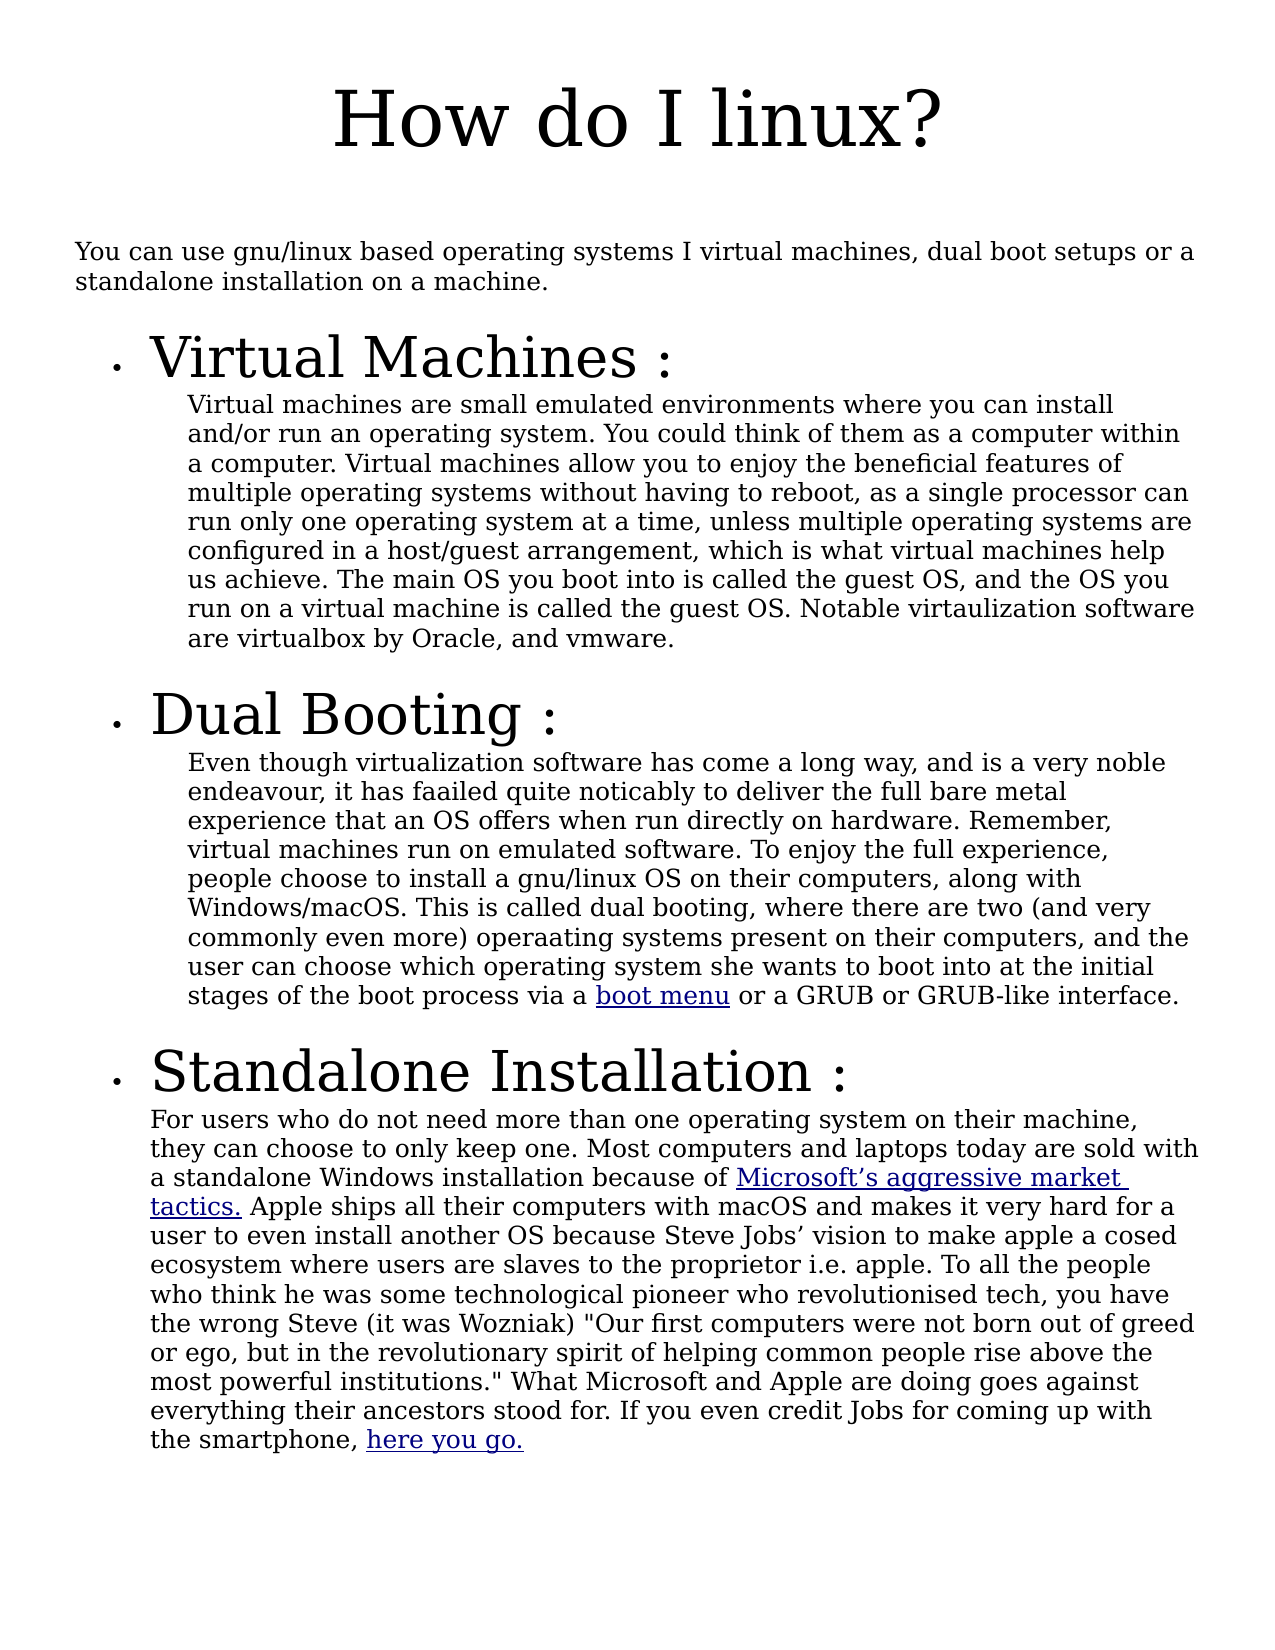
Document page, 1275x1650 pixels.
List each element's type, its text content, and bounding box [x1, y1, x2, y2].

list Even though virtualization software has come a long way, and is a very noble endeavour, it has faailed quite noticably to deliver the full bare metal experience that an OS offers when run directly on hardware. Remember, virtual machines run on emulated software. To enjoy the full experience, people choose to install a gnu/linux OS on their computers, along with Windows/macOS. This is called dual booting, where there are two (and very commonly even more) operaating systems present on their computers, and the user can choose which operating system she wants to boot into at the initial stages of the boot process via a boot menu or a GRUB or GRUB-like interface. [150, 748, 1200, 1010]
list For users who do not need more than one operating system on their machine, they can choose to only keep one. Most computers and laptops today are sold with a standalone Windows installation because of Microsoft’s aggressive market tactics. Apple ships all their computers with macOS and makes it very hard for a user to even install another OS because Steve Jobs’ vision to make apple a cosed ecosystem where users are slaves to the proprietor i.e. apple. To all the people who think he was some technological pioneer who revolutionised tech, you have the wrong Steve (it was Wozniak) "Our first computers were not born out of greed or ego, but in the revolutionary spirit of helping common people rise above the most powerful institutions." What Microsoft and Apple are doing goes against everything their ancestors stood for. If you even credit Jobs for coming up with the smartphone, here you go. [112, 1105, 1200, 1455]
list Dual Booting : [112, 682, 1200, 748]
text How do I linux? [75, 75, 1200, 165]
list Virtual machines are small emulated environments where you can install and/or run an operating system. You could think of them as a computer within a computer. Virtual machines allow you to enjoy the beneficial features of multiple operating systems without having to reboot, as a single processor can run only one operating system at a time, unless multiple operating systems are configured in a host/guest arrangement, which is what virtual machines help us achieve. The main OS you boot into is called the guest OS, and the OS you run on a virtual machine is called the guest OS. Notable virtaulization software are virtualbox by Oracle, and vmware. [150, 391, 1200, 653]
text You can use gnu/linux based operating systems I virtual machines, dual boot setups or a standalone installation on a machine. [75, 237, 1200, 296]
list Standalone Installation : [112, 1039, 1200, 1105]
list Virtual Machines : [112, 325, 1200, 391]
